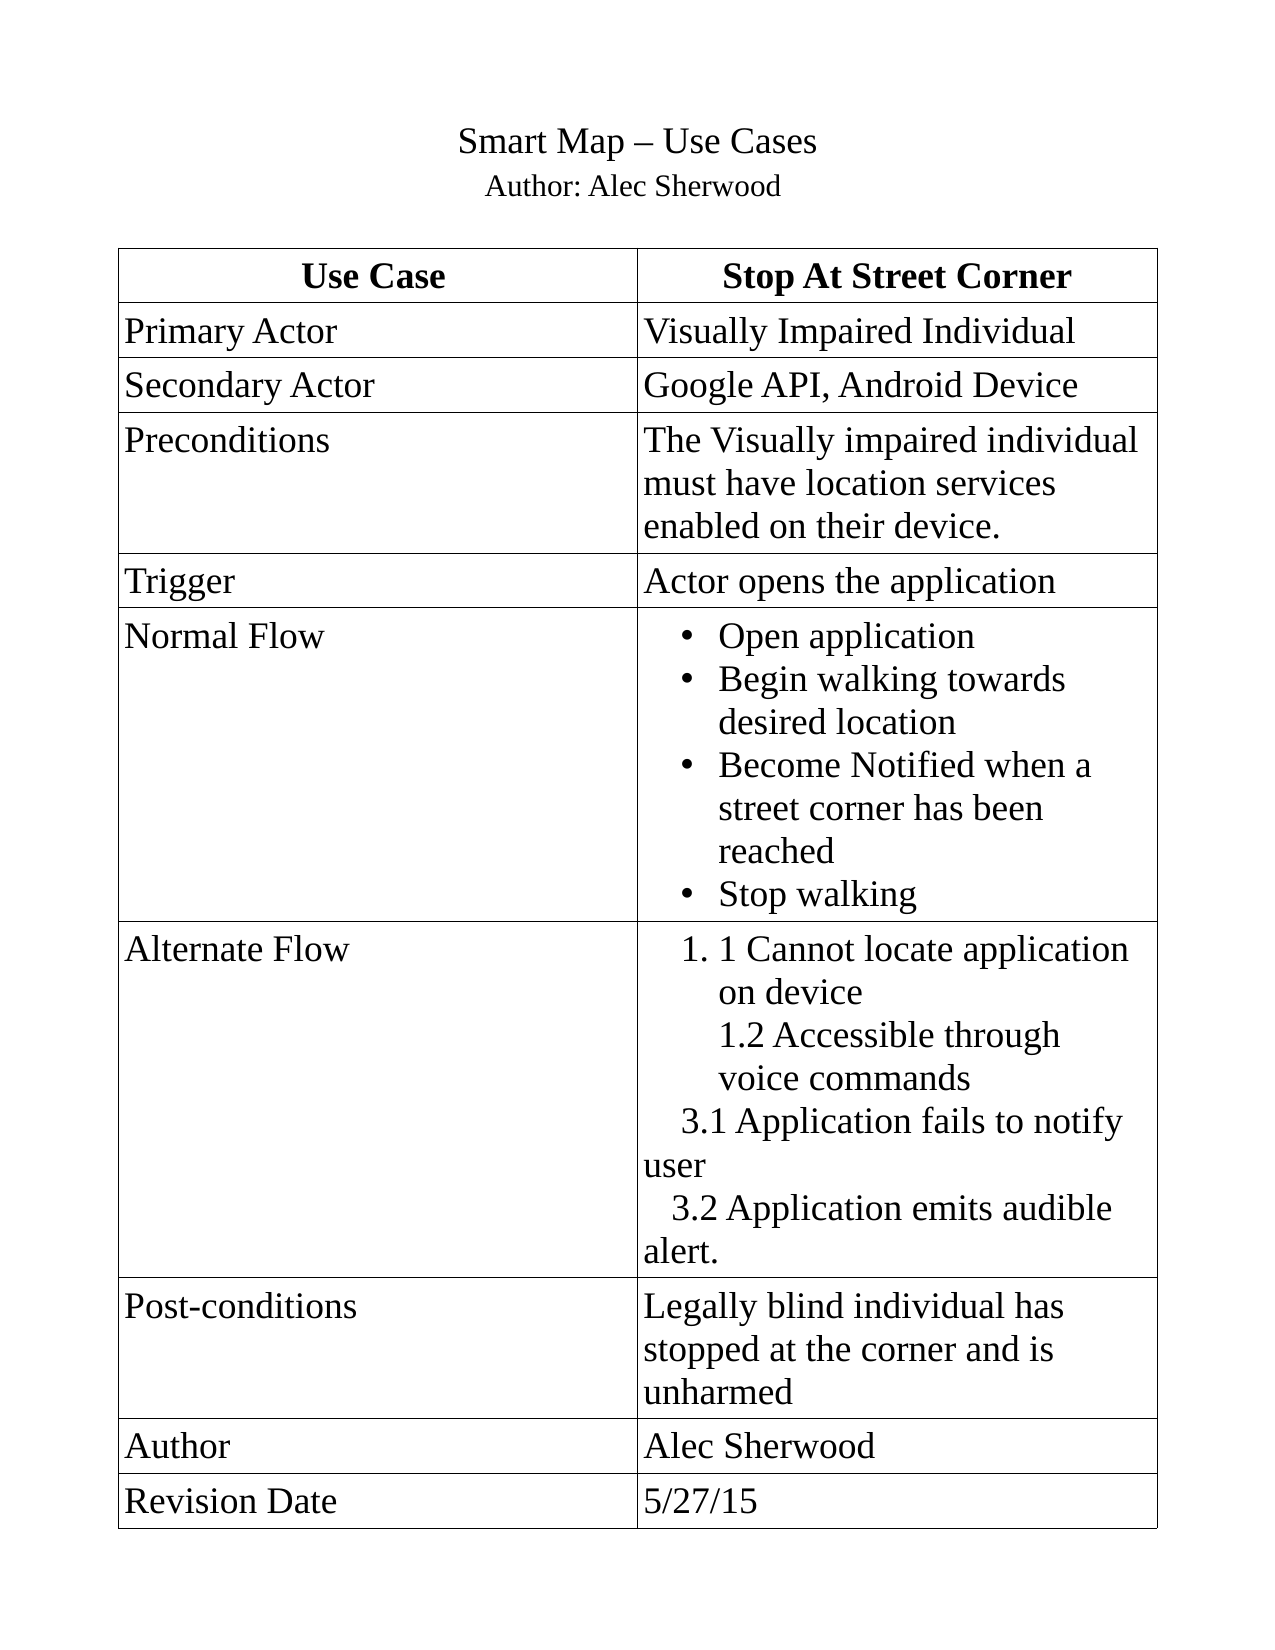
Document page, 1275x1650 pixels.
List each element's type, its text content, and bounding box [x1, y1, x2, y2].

table_cell 5/27/15 [638, 1474, 1157, 1527]
table_cell Actor opens the application [638, 554, 1157, 607]
table_cell Preconditions [119, 413, 637, 552]
table_cell Normal Flow [119, 608, 637, 921]
table_header Stop At Street Corner [638, 249, 1157, 302]
table_cell Post-conditions [119, 1278, 637, 1418]
text Author: Alec Sherwood [118, 161, 1157, 204]
table_cell Google API, Android Device [638, 358, 1157, 412]
table_cell 1 Cannot locate application on device 1.2 Accessible through voice commands 3.1 Application fails to notify user 3.2 Application emits audible alert. [638, 922, 1157, 1277]
table_cell Trigger [119, 554, 637, 607]
table_header Use Case [119, 249, 637, 302]
table_cell Primary Actor [119, 303, 637, 357]
text Smart Map – Use Cases [118, 118, 1157, 161]
table_cell Revision Date [119, 1474, 637, 1527]
table_cell Alternate Flow [119, 922, 637, 1277]
table_cell Alec Sherwood [638, 1419, 1157, 1473]
table_cell The Visually impaired individual must have location services enabled on their device. [638, 413, 1157, 552]
table_cell Visually Impaired Individual [638, 303, 1157, 357]
table_cell Open application Begin walking towards desired location Become Notified when a street corner has been reached Stop walking [638, 608, 1157, 921]
table_cell Author [119, 1419, 637, 1473]
table_cell Legally blind individual has stopped at the corner and is unharmed [638, 1278, 1157, 1418]
table_cell Secondary Actor [119, 358, 637, 412]
